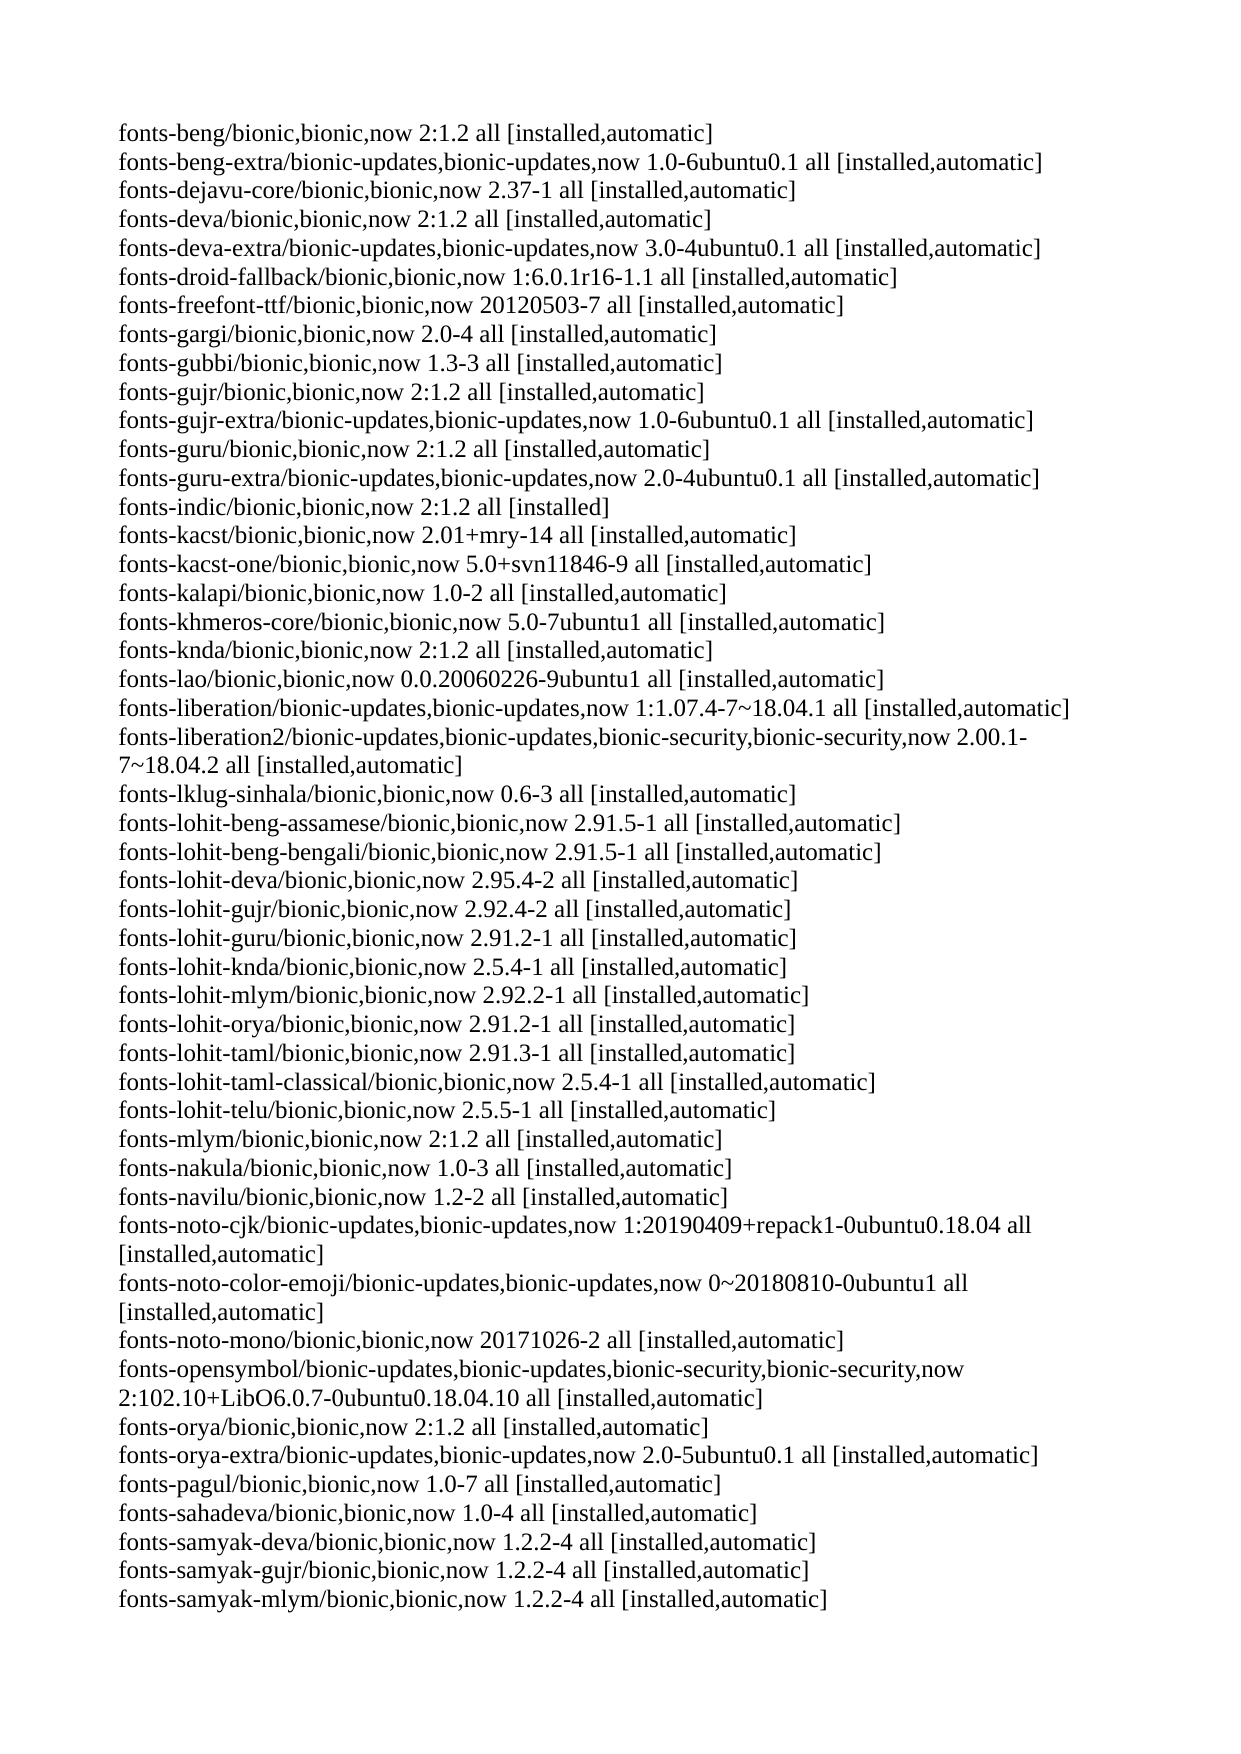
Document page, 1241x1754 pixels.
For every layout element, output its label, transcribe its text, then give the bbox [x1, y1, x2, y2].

text fonts-samyak-deva/bionic,bionic,now 1.2.2-4 all [installed,automatic] [118, 1527, 1122, 1556]
text fonts-guru/bionic,bionic,now 2:1.2 all [installed,automatic] [118, 434, 1122, 463]
text fonts-guru-extra/bionic-updates,bionic-updates,now 2.0-4ubuntu0.1 all [installed,automatic] [118, 463, 1122, 492]
text fonts-lohit-taml-classical/bionic,bionic,now 2.5.4-1 all [installed,automatic] [118, 1067, 1122, 1096]
text fonts-orya-extra/bionic-updates,bionic-updates,now 2.0-5ubuntu0.1 all [installed,automatic] [118, 1441, 1122, 1469]
text fonts-freefont-ttf/bionic,bionic,now 20120503-7 all [installed,automatic] [118, 291, 1122, 319]
text fonts-opensymbol/bionic-updates,bionic-updates,bionic-security,bionic-security,now 2:102.10+LibO6.0.7-0ubuntu0.18.04.10 all [installed,automatic] [118, 1354, 1122, 1412]
text fonts-lohit-guru/bionic,bionic,now 2.91.2-1 all [installed,automatic] [118, 923, 1122, 952]
text fonts-droid-fallback/bionic,bionic,now 1:6.0.1r16-1.1 all [installed,automatic] [118, 262, 1122, 291]
text fonts-kacst-one/bionic,bionic,now 5.0+svn11846-9 all [installed,automatic] [118, 549, 1122, 578]
text fonts-noto-color-emoji/bionic-updates,bionic-updates,now 0~20180810-0ubuntu1 all [installed,automatic] [118, 1268, 1122, 1326]
text fonts-pagul/bionic,bionic,now 1.0-7 all [installed,automatic] [118, 1469, 1122, 1498]
text fonts-lohit-telu/bionic,bionic,now 2.5.5-1 all [installed,automatic] [118, 1096, 1122, 1124]
text fonts-gujr-extra/bionic-updates,bionic-updates,now 1.0-6ubuntu0.1 all [installed,automatic] [118, 406, 1122, 434]
text fonts-dejavu-core/bionic,bionic,now 2.37-1 all [installed,automatic] [118, 176, 1122, 204]
text fonts-lohit-taml/bionic,bionic,now 2.91.3-1 all [installed,automatic] [118, 1038, 1122, 1067]
text fonts-lohit-beng-bengali/bionic,bionic,now 2.91.5-1 all [installed,automatic] [118, 837, 1122, 866]
text fonts-deva/bionic,bionic,now 2:1.2 all [installed,automatic] [118, 204, 1122, 233]
text fonts-nakula/bionic,bionic,now 1.0-3 all [installed,automatic] [118, 1153, 1122, 1182]
text fonts-kacst/bionic,bionic,now 2.01+mry-14 all [installed,automatic] [118, 521, 1122, 549]
text fonts-beng-extra/bionic-updates,bionic-updates,now 1.0-6ubuntu0.1 all [installed,automatic] [118, 147, 1122, 176]
text fonts-mlym/bionic,bionic,now 2:1.2 all [installed,automatic] [118, 1124, 1122, 1153]
text fonts-lohit-orya/bionic,bionic,now 2.91.2-1 all [installed,automatic] [118, 1009, 1122, 1038]
text fonts-sahadeva/bionic,bionic,now 1.0-4 all [installed,automatic] [118, 1498, 1122, 1527]
text fonts-lohit-beng-assamese/bionic,bionic,now 2.91.5-1 all [installed,automatic] [118, 808, 1122, 837]
text fonts-gargi/bionic,bionic,now 2.0-4 all [installed,automatic] [118, 319, 1122, 348]
text fonts-liberation/bionic-updates,bionic-updates,now 1:1.07.4-7~18.04.1 all [installed,automatic] [118, 693, 1122, 722]
text fonts-liberation2/bionic-updates,bionic-updates,bionic-security,bionic-security,now 2.00.1-7~18.04.2 all [installed,automatic] [118, 722, 1122, 779]
text fonts-knda/bionic,bionic,now 2:1.2 all [installed,automatic] [118, 636, 1122, 664]
text fonts-noto-cjk/bionic-updates,bionic-updates,now 1:20190409+repack1-0ubuntu0.18.04 all [installed,automatic] [118, 1211, 1122, 1268]
text fonts-lao/bionic,bionic,now 0.0.20060226-9ubuntu1 all [installed,automatic] [118, 664, 1122, 693]
text fonts-noto-mono/bionic,bionic,now 20171026-2 all [installed,automatic] [118, 1326, 1122, 1354]
text fonts-lohit-mlym/bionic,bionic,now 2.92.2-1 all [installed,automatic] [118, 981, 1122, 1009]
text fonts-lohit-knda/bionic,bionic,now 2.5.4-1 all [installed,automatic] [118, 952, 1122, 981]
text fonts-lohit-gujr/bionic,bionic,now 2.92.4-2 all [installed,automatic] [118, 894, 1122, 923]
text fonts-indic/bionic,bionic,now 2:1.2 all [installed] [118, 492, 1122, 521]
text fonts-gubbi/bionic,bionic,now 1.3-3 all [installed,automatic] [118, 348, 1122, 377]
text fonts-lohit-deva/bionic,bionic,now 2.95.4-2 all [installed,automatic] [118, 866, 1122, 894]
text fonts-khmeros-core/bionic,bionic,now 5.0-7ubuntu1 all [installed,automatic] [118, 607, 1122, 636]
text fonts-deva-extra/bionic-updates,bionic-updates,now 3.0-4ubuntu0.1 all [installed,automatic] [118, 233, 1122, 262]
text fonts-beng/bionic,bionic,now 2:1.2 all [installed,automatic] [118, 118, 1122, 147]
text fonts-navilu/bionic,bionic,now 1.2-2 all [installed,automatic] [118, 1182, 1122, 1211]
text fonts-orya/bionic,bionic,now 2:1.2 all [installed,automatic] [118, 1412, 1122, 1441]
text fonts-gujr/bionic,bionic,now 2:1.2 all [installed,automatic] [118, 377, 1122, 406]
text fonts-samyak-mlym/bionic,bionic,now 1.2.2-4 all [installed,automatic] [118, 1584, 1122, 1613]
text fonts-lklug-sinhala/bionic,bionic,now 0.6-3 all [installed,automatic] [118, 779, 1122, 808]
text fonts-samyak-gujr/bionic,bionic,now 1.2.2-4 all [installed,automatic] [118, 1556, 1122, 1584]
text fonts-kalapi/bionic,bionic,now 1.0-2 all [installed,automatic] [118, 578, 1122, 607]
